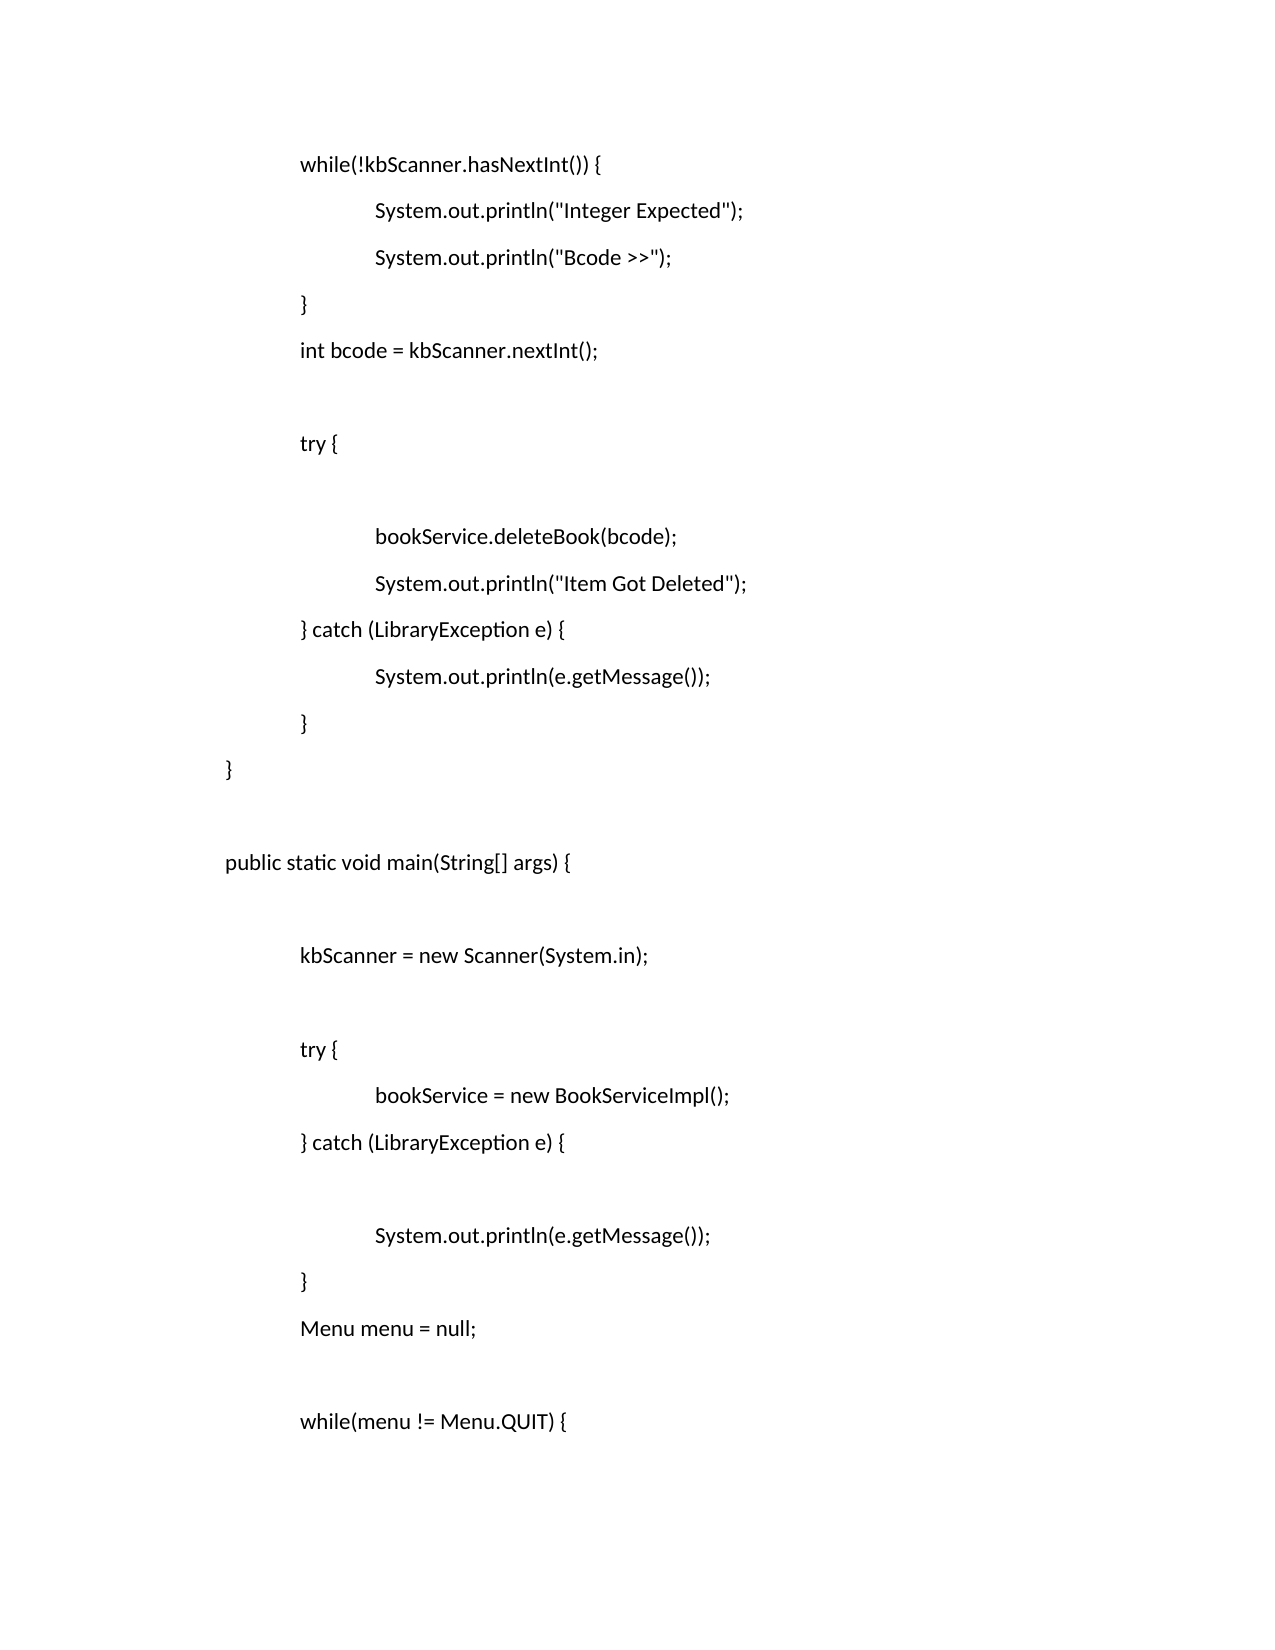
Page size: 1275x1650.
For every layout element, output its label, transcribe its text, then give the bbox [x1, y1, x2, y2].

text bookService.deleteBook(bcode); [150, 522, 1125, 551]
text } [150, 709, 1125, 737]
text System.out.println(e.getMessage()); [150, 662, 1125, 690]
text while(menu != Menu.QUIT) { [150, 1407, 1125, 1435]
text System.out.println("Item Got Deleted"); [150, 569, 1125, 597]
text Menu menu = null; [150, 1314, 1125, 1342]
text } catch (LibraryException e) { [150, 1128, 1125, 1156]
text System.out.println(e.getMessage()); [150, 1221, 1125, 1249]
text try { [150, 1035, 1125, 1063]
text } [150, 1267, 1125, 1296]
text try { [150, 429, 1125, 457]
text System.out.println("Bcode >>"); [150, 243, 1125, 271]
text } [150, 755, 1125, 783]
text } [150, 290, 1125, 318]
text } catch (LibraryException e) { [150, 616, 1125, 644]
text kbScanner = new Scanner(System.in); [150, 942, 1125, 969]
text System.out.println("Integer Expected"); [150, 197, 1125, 224]
text public static void main(String[] args) { [150, 848, 1125, 876]
text int bcode = kbScanner.nextInt(); [150, 336, 1125, 364]
text while(!kbScanner.hasNextInt()) { [150, 150, 1125, 178]
text bookService = new BookServiceImpl(); [150, 1081, 1125, 1109]
